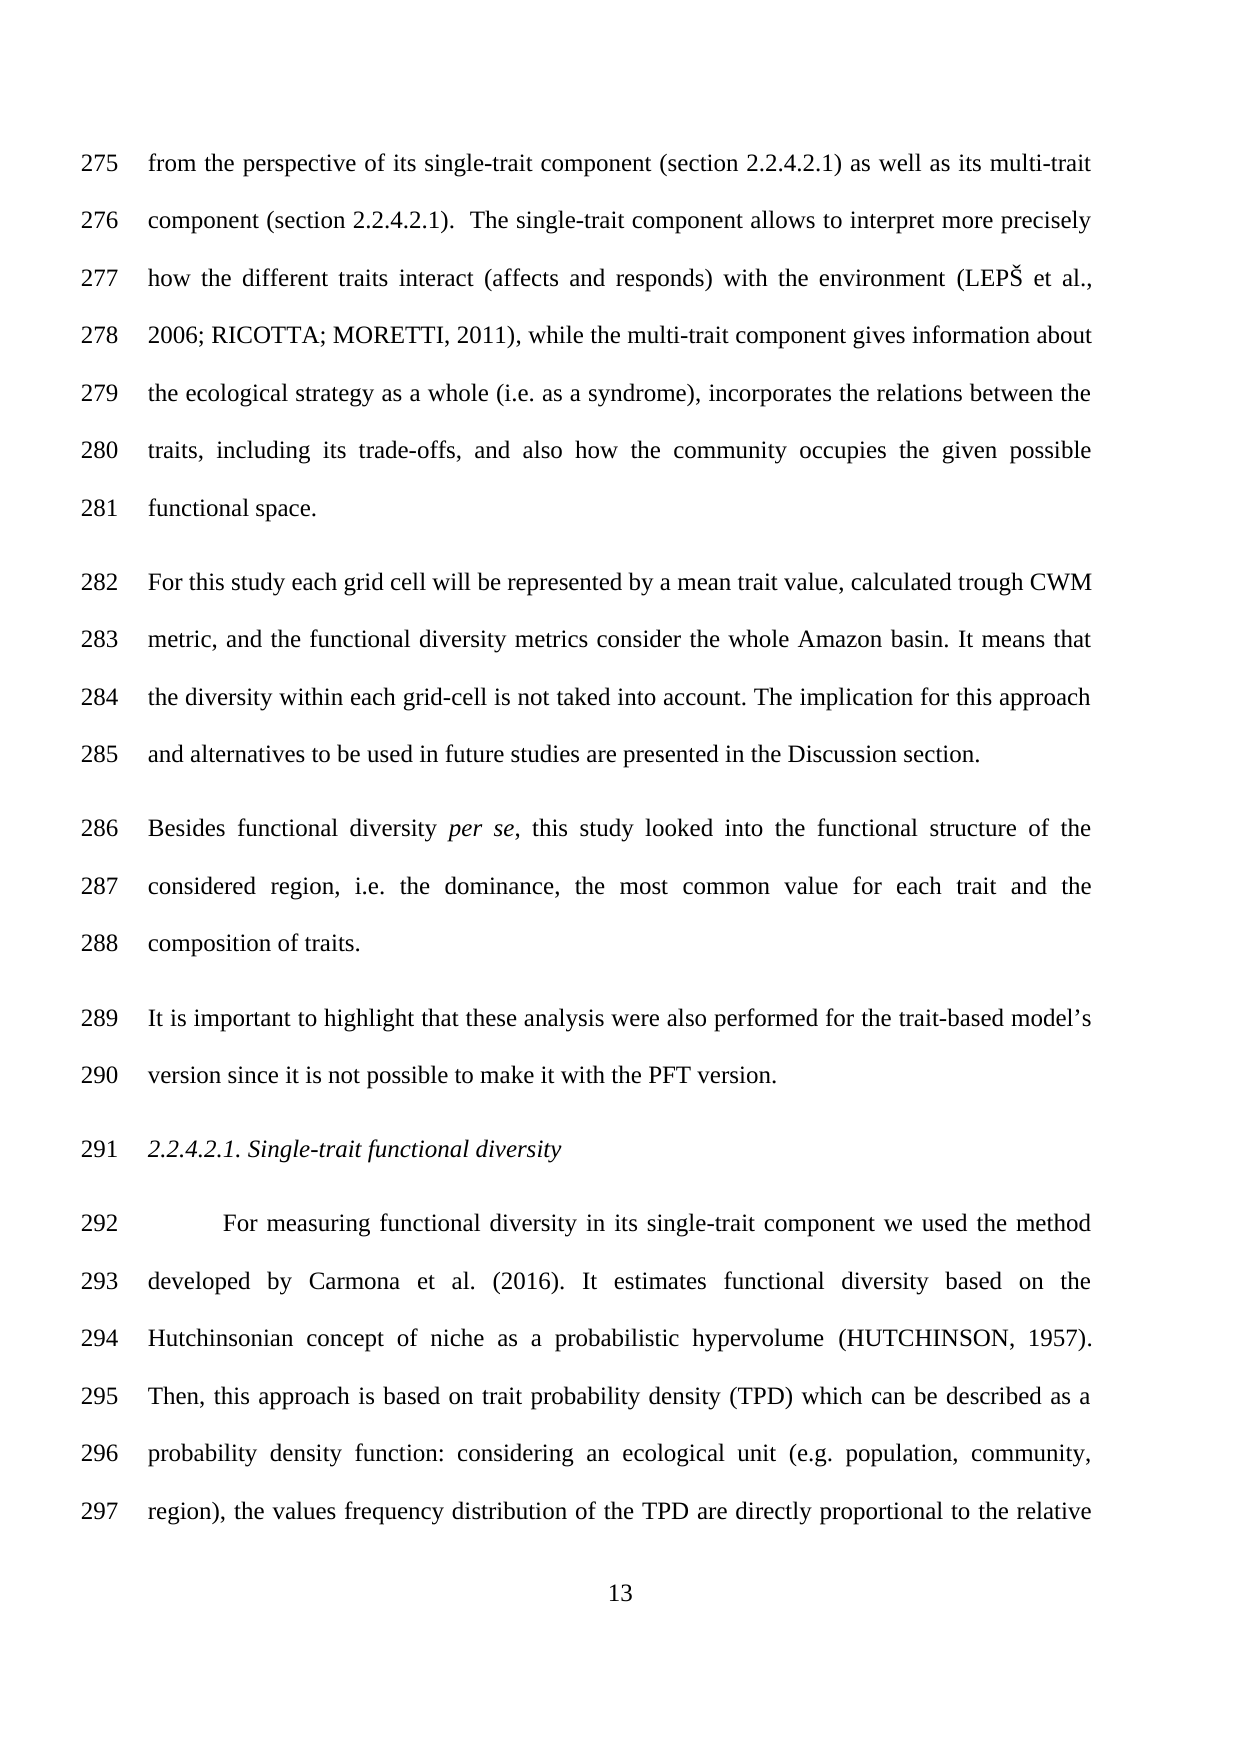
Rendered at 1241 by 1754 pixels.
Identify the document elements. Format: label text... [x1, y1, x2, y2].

text 2.2.4.2.1. Single-trait functional diversity [148, 1134, 1093, 1163]
text from the perspective of its single-trait component (section 2.2.4.2.1) as well as its multi-trait component (section 2.2.4.2.1). The single-trait component allows to interpret more precisely how the different traits interact (affects and responds) with the environment (LEPŠ et al., 2006; RICOTTA; MORETTI, 2011)⁠, while the multi-trait component gives information about the ecological strategy as a whole (i.e. as a syndrome), incorporates the relations between the traits, including its trade-offs, and also how the community occupies the given possible functional space. [148, 148, 1093, 521]
text It is important to highlight that these analysis were also performed for the trait-based model’s version since it is not possible to make it with the PFT version. [148, 1003, 1093, 1089]
text For this study each grid cell will be represented by a mean trait value, calculated trough CWM metric, and the functional diversity metrics consider the whole Amazon basin. It means that the diversity within each grid-cell is not taked into account. The implication for this approach and alternatives to be used in future studies are presented in the Discussion section. [148, 567, 1093, 768]
text Besides functional diversity per se, this study looked into the functional structure of the considered region, i.e. the dominance, the most common value for each trait and the composition of traits. [148, 813, 1093, 957]
text For measuring functional diversity in its single-trait component we used the method developed by Carmona et al. (2016). It estimates functional diversity based on the Hutchinsonian concept of niche as a probabilistic hypervolume (HUTCHINSON, 1957)⁠. Then, this approach is based on trait probability density (TPD) which can be described as a probability density function: considering an ecological unit (e.g. population, community, region), the values frequency distribution of the TPD are directly proportional to the relative [148, 1208, 1093, 1525]
